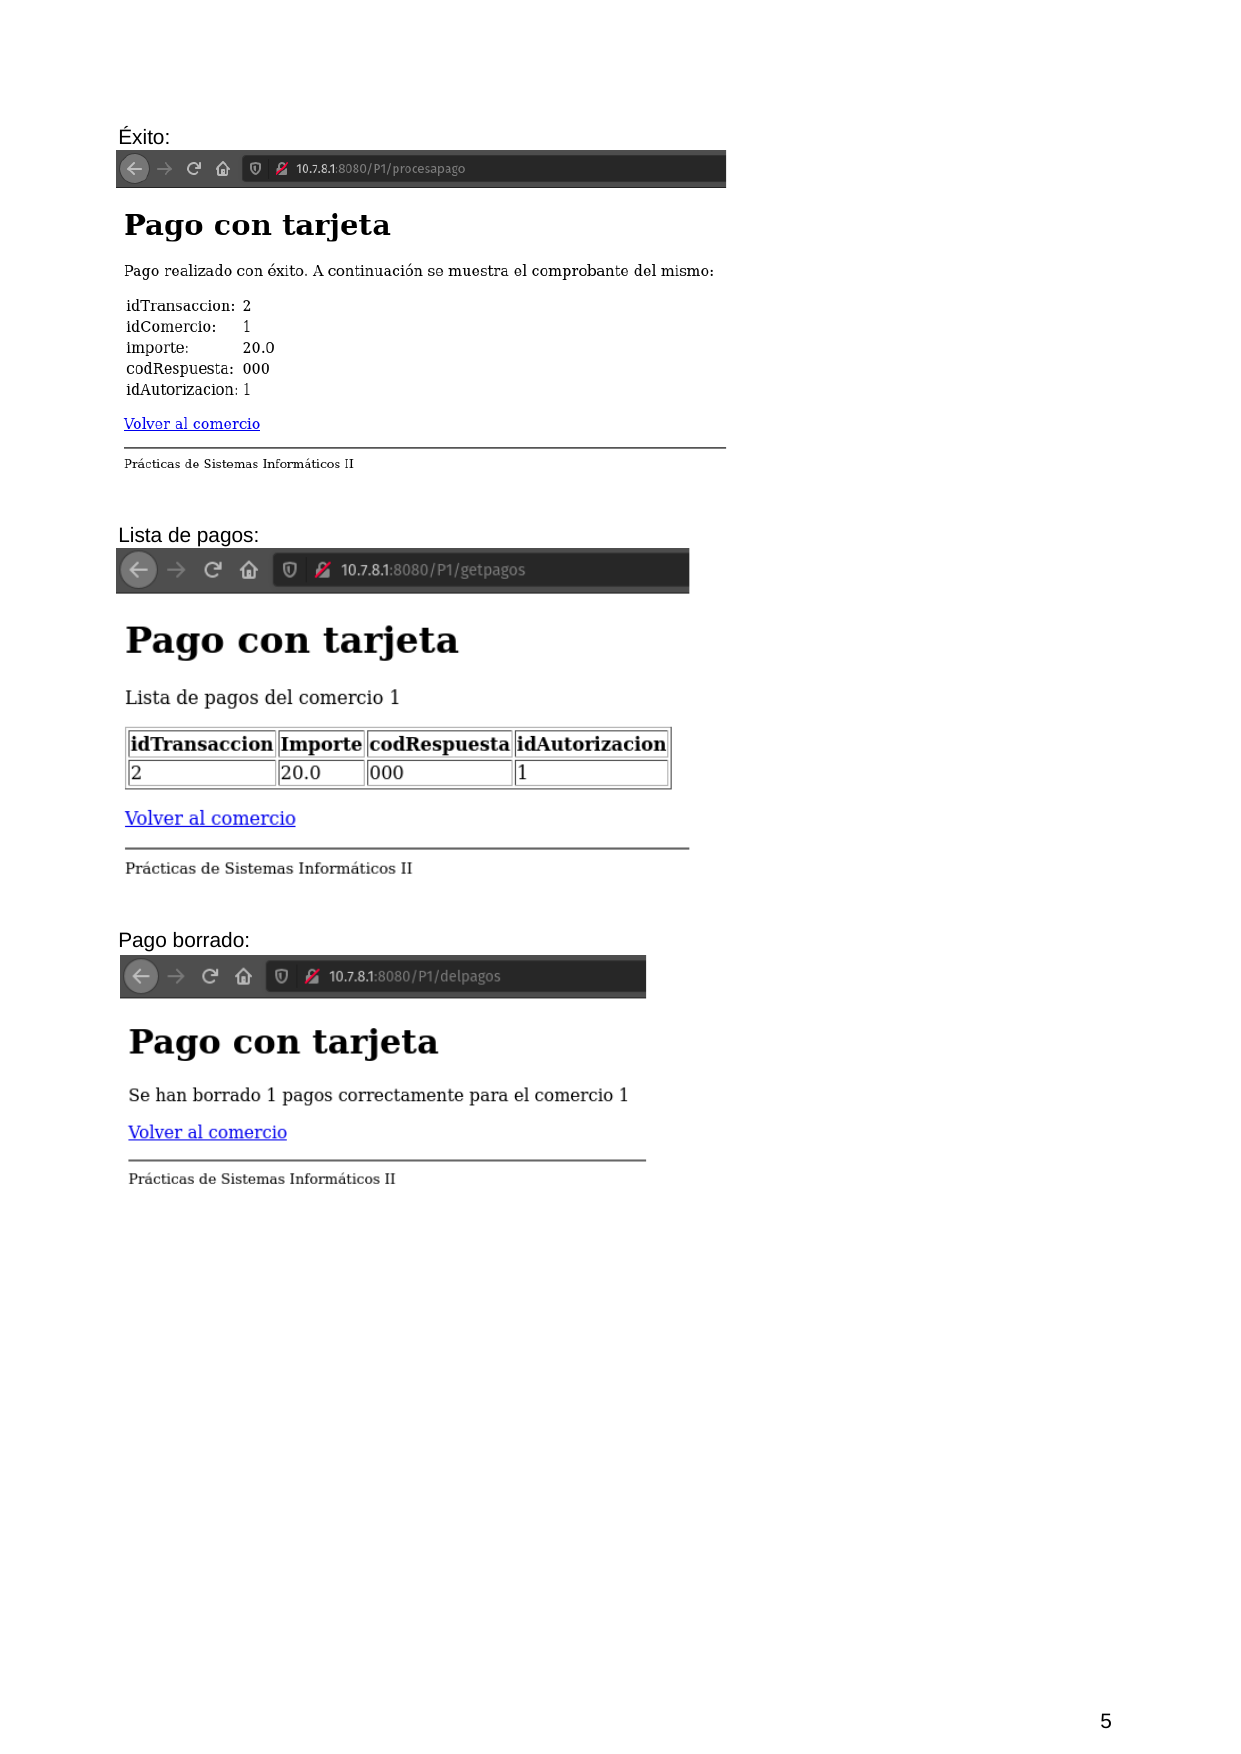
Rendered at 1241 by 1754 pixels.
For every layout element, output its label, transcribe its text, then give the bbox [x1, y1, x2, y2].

picture [116, 150, 727, 487]
picture [116, 548, 690, 892]
text Pago borrado: [118, 928, 1122, 952]
text Lista de pagos: [118, 523, 1122, 547]
picture [120, 955, 647, 1203]
text Éxito: [118, 125, 1122, 149]
